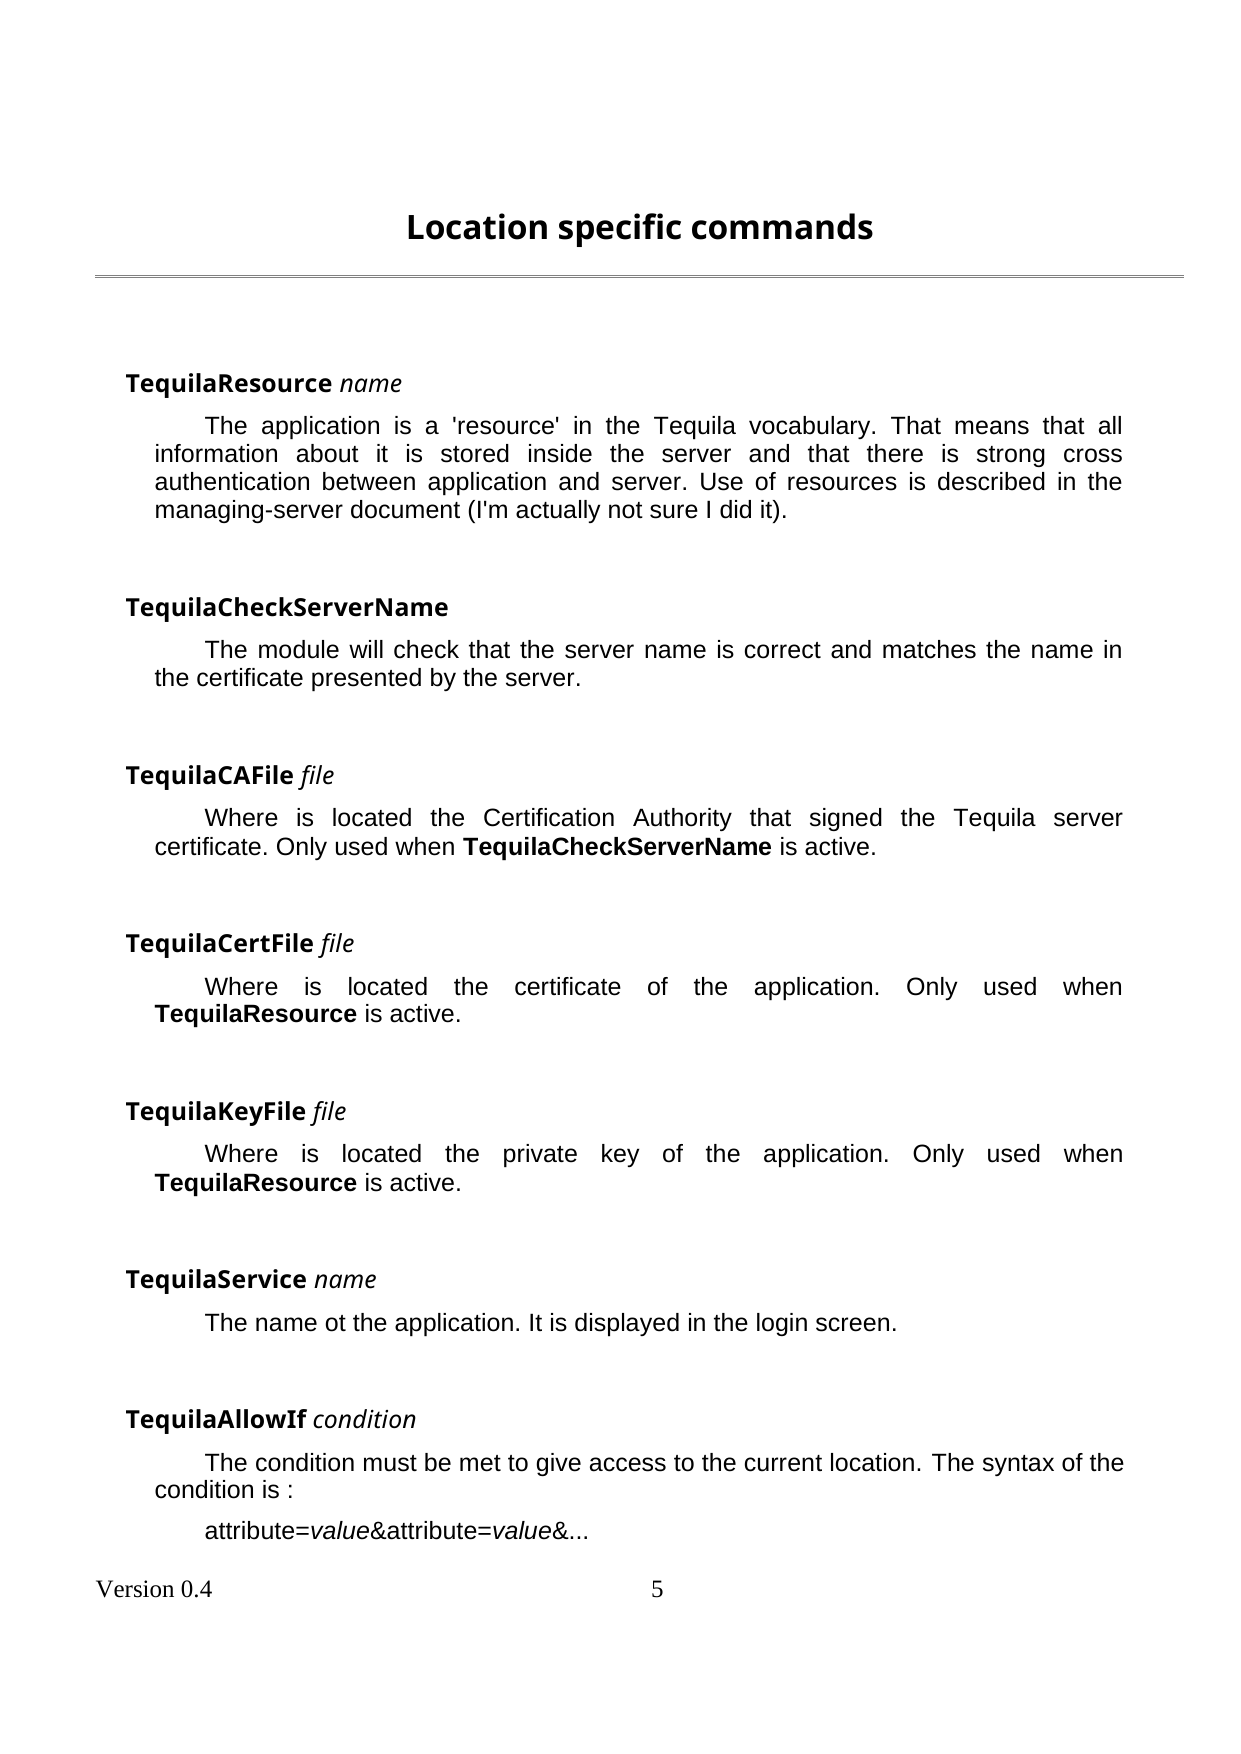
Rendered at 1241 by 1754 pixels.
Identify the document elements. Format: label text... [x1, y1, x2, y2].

subtitle Location specific commands [95, 203, 1184, 249]
subtitle TequilaAllowIf condition [125, 1402, 1184, 1436]
subtitle TequilaCertFile file [125, 926, 1184, 960]
subtitle TequilaResource name [125, 366, 1184, 400]
subtitle TequilaCAFile file [125, 758, 1184, 792]
text attribute=value&attribute=value&... [154, 1517, 1125, 1545]
subtitle TequilaCheckServerName [125, 590, 1184, 624]
subtitle TequilaService name [125, 1262, 1184, 1296]
text The module will check that the server name is correct and matches the name in the certificate presented by the server. [154, 636, 1125, 692]
text Where is located the certificate of the application. Only used when TequilaResource is active. [154, 972, 1125, 1028]
subtitle TequilaKeyFile file [125, 1094, 1184, 1128]
text The application is a 'resource' in the Tequila vocabulary. That means that all information about it is stored inside the server and that there is strong cross authentication between application and server. Use of resources is described in the managing-server document (I'm actually not sure I did it). [154, 412, 1125, 524]
text The name ot the application. It is displayed in the login screen. [154, 1308, 1125, 1336]
text Where is located the private key of the application. Only used when TequilaResource is active. [154, 1140, 1125, 1196]
text The condition must be met to give access to the current location. The syntax of the condition is : [154, 1448, 1125, 1504]
text Where is located the Certification Authority that signed the Tequila server certificate. Only used when TequilaCheckServerName is active. [154, 804, 1125, 860]
